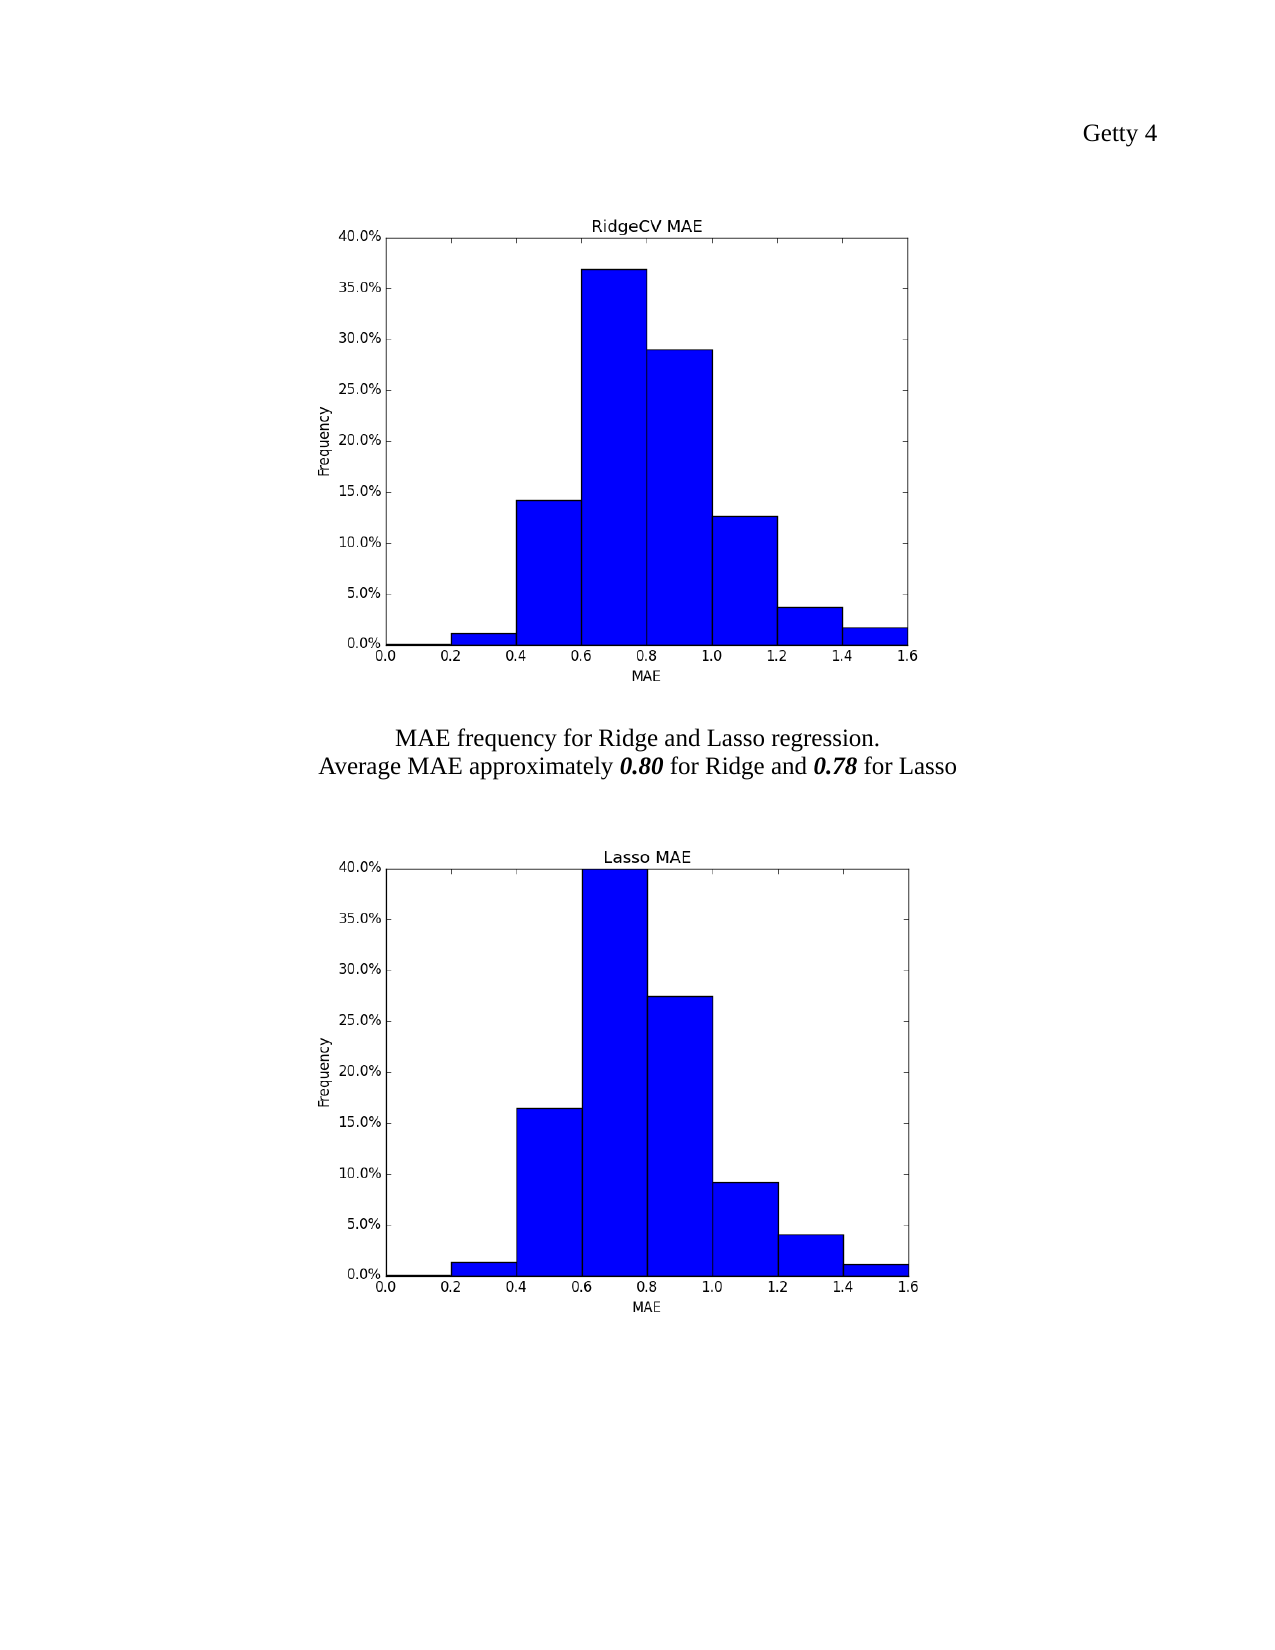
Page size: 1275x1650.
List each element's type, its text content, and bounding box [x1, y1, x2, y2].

text Average MAE approximately 0.80 for Ridge and 0.78 for Lasso [118, 751, 1157, 780]
text MAE frequency for Ridge and Lasso regression. [118, 723, 1157, 751]
picture [301, 817, 974, 1326]
picture [301, 187, 974, 695]
